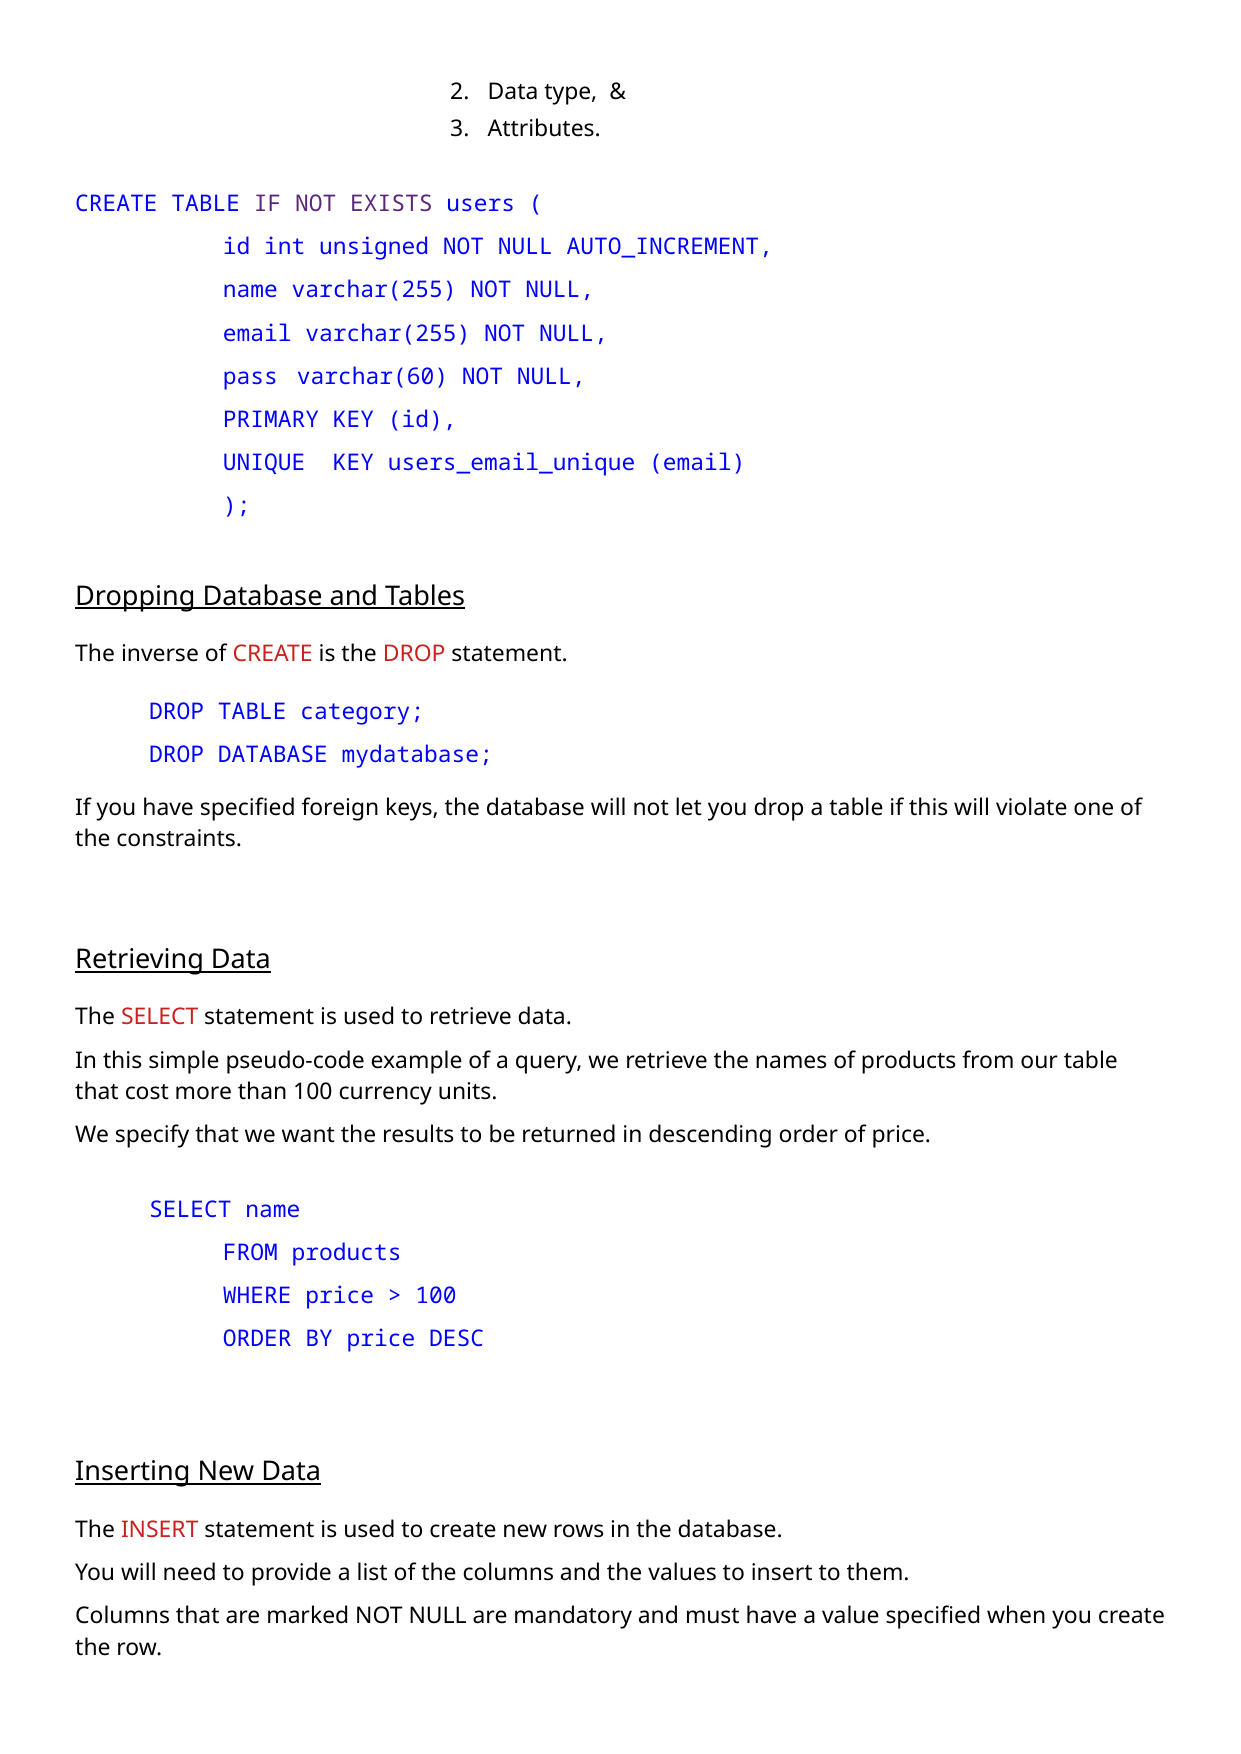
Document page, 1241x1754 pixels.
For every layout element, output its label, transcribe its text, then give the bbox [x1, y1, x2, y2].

text name varchar(255) NOT NULL, [75, 273, 1166, 304]
text FROM products [75, 1236, 1166, 1267]
text PRIMARY KEY (id), [75, 403, 1166, 434]
text In this simple pseudo-code example of a query, we retrieve the names of products from our table that cost more than 100 currency units. [75, 1043, 1166, 1106]
text ); [75, 489, 1166, 521]
text If you have specified foreign keys, the database will not let you drop a table if this will violate one of the constraints. [75, 791, 1166, 853]
text ORDER BY price DESC [75, 1322, 1166, 1353]
text The INSERT statement is used to create new rows in the database. [75, 1513, 1166, 1544]
text Dropping Database and Tables [75, 576, 1166, 613]
text WHERE price > 100 [75, 1279, 1166, 1310]
text pass varchar(60) NOT NULL, [75, 360, 1166, 391]
text Columns that are marked NOT NULL are mandatory and must have a value specified when you create the row. [75, 1599, 1166, 1662]
text SELECT name [75, 1192, 1166, 1224]
text UNIQUE KEY users_email_unique (email) [75, 446, 1166, 477]
text id int unsigned NOT NULL AUTO_INCREMENT, [75, 230, 1166, 261]
text The SELECT statement is used to retrieve data. [75, 1000, 1166, 1032]
text Inserting New Data [75, 1452, 1166, 1489]
text DROP TABLE category; [75, 695, 1166, 726]
text email varchar(255) NOT NULL, [75, 317, 1166, 348]
text CREATE TABLE IF NOT EXISTS users ( [75, 187, 1166, 218]
list Attributes. [450, 112, 1166, 143]
text Retrieving Data [75, 939, 1166, 976]
text DROP DATABASE mydatabase; [75, 738, 1166, 769]
text The inverse of CREATE is the DROP statement. [75, 637, 1166, 668]
text You will need to provide a list of the columns and the values to insert to them. [75, 1556, 1166, 1587]
list Data type, & [450, 75, 1166, 106]
text We specify that we want the results to be returned in descending order of price. [75, 1118, 1166, 1149]
